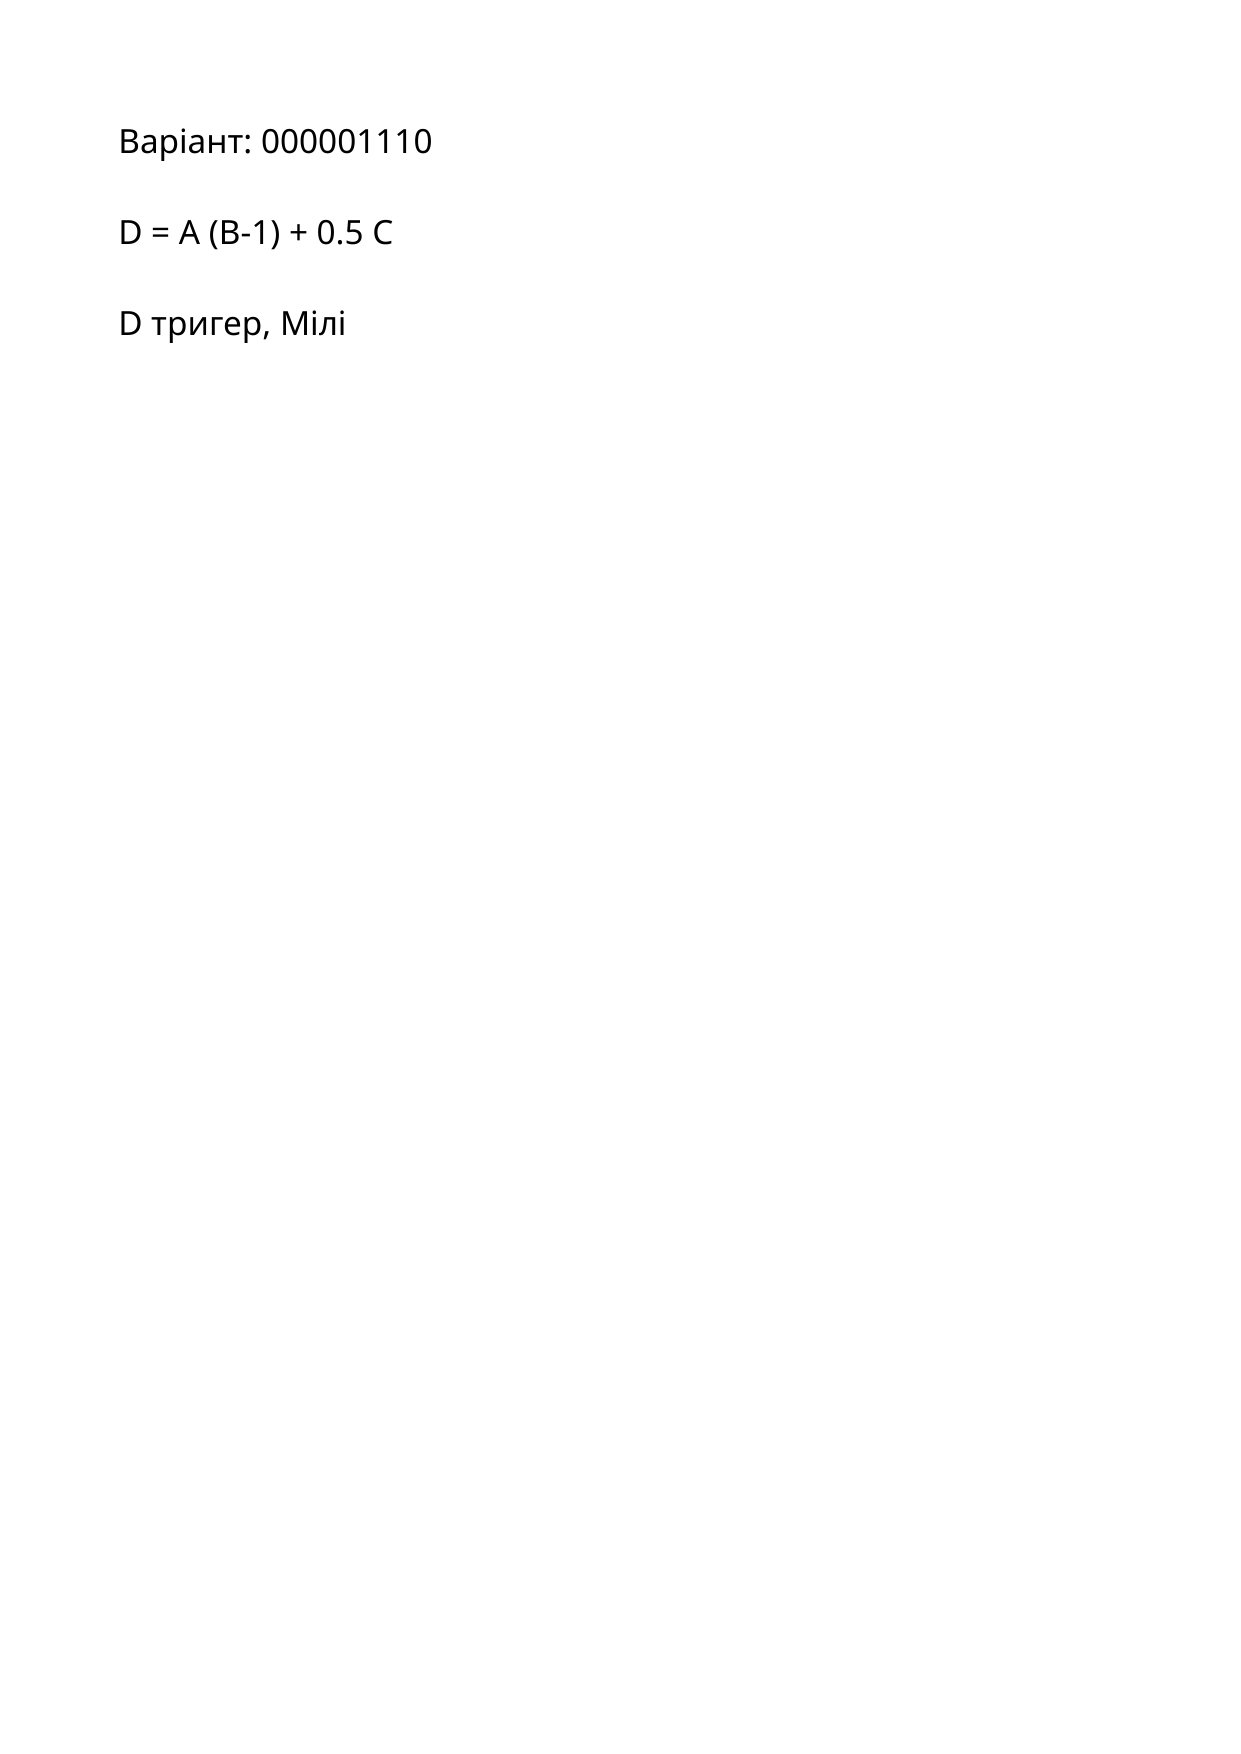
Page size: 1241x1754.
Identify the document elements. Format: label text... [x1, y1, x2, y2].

text D = A (B-1) + 0.5 C [118, 209, 1122, 254]
text D тригер, Мілі [118, 300, 1122, 345]
text Варіант: 000001110 [118, 118, 1122, 163]
